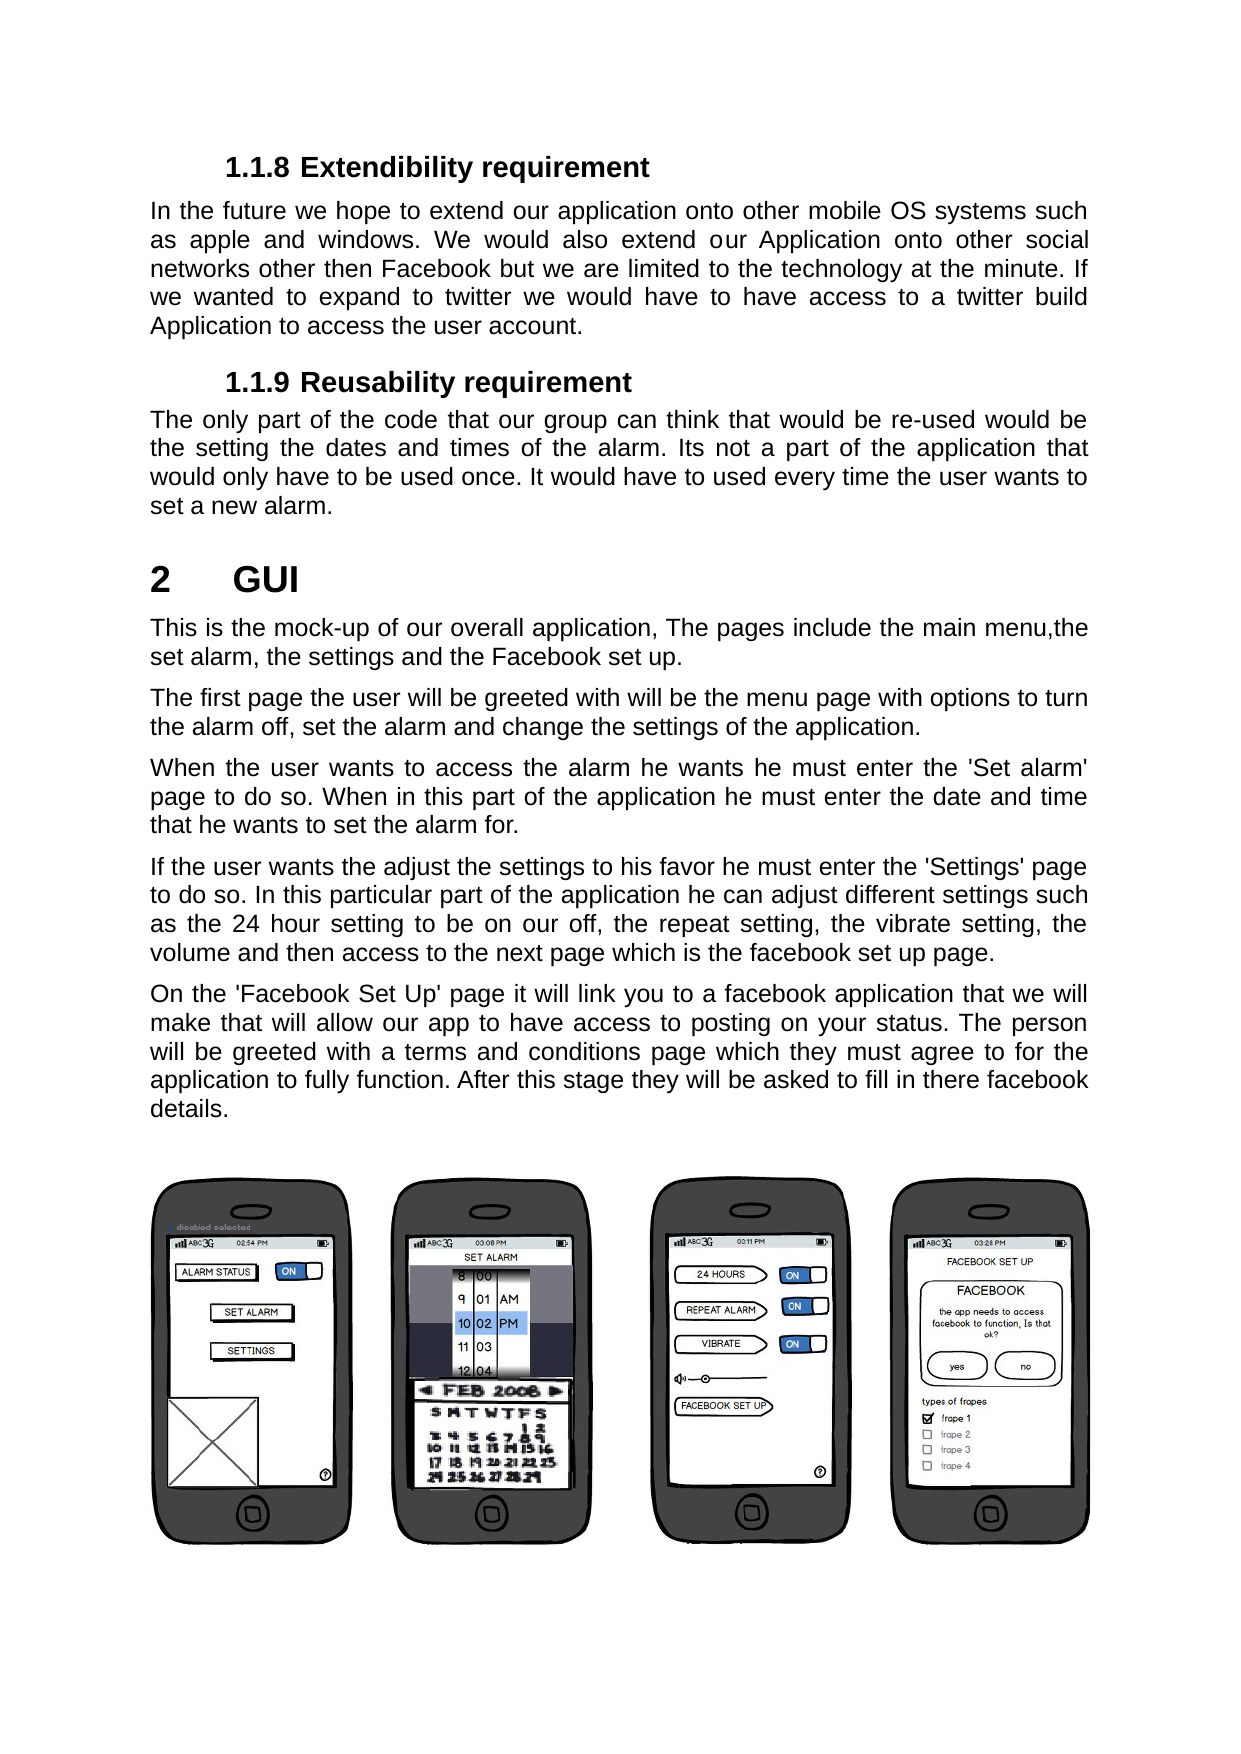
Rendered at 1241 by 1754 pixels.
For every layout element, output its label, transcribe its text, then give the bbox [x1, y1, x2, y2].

text The first page the user will be greeted with will be the menu page with options to turn the alarm off, set the alarm and change the settings of the application. [150, 683, 1090, 740]
text In the future we hope to extend our application onto other mobile OS systems such as apple and windows. We would also extend our Application onto other social networks other then Facebook but we are limited to the technology at the minute. If we wanted to expand to twitter we would have to have access to a twitter build Application to access the user account. [150, 196, 1090, 340]
picture [150, 1176, 1091, 1545]
subtitle Reusability requirement [225, 365, 1090, 398]
text On the 'Facebook Set Up' page it will link you to a facebook application that we will make that will allow our app to have access to posting on your status. The person will be greeted with a terms and conditions page which they must agree to for the application to fully function. After this stage they will be asked to fill in there facebook details. [150, 979, 1090, 1123]
text When the user wants to access the alarm he wants he must enter the 'Set alarm' page to do so. When in this part of the application he must enter the date and time that he wants to set the alarm for. [150, 753, 1090, 839]
text If the user wants the adjust the settings to his favor he must enter the 'Settings' page to do so. In this particular part of the application he can adjust different settings such as the 24 hour setting to be on our off, the repeat setting, the vibrate setting, the volume and then access to the next page which is the facebook set up page. [150, 851, 1090, 966]
subtitle GUI [150, 557, 1090, 600]
text This is the mock-up of our overall application, The pages include the main menu,the set alarm, the settings and the Facebook set up. [150, 613, 1090, 670]
text The only part of the code that our group can think that would be re-used would be the setting the dates and times of the alarm. Its not a part of the application that would only have to be used once. It would have to used every time the user wants to set a new alarm. [150, 404, 1090, 519]
subtitle Extendibility requirement [225, 150, 1090, 183]
